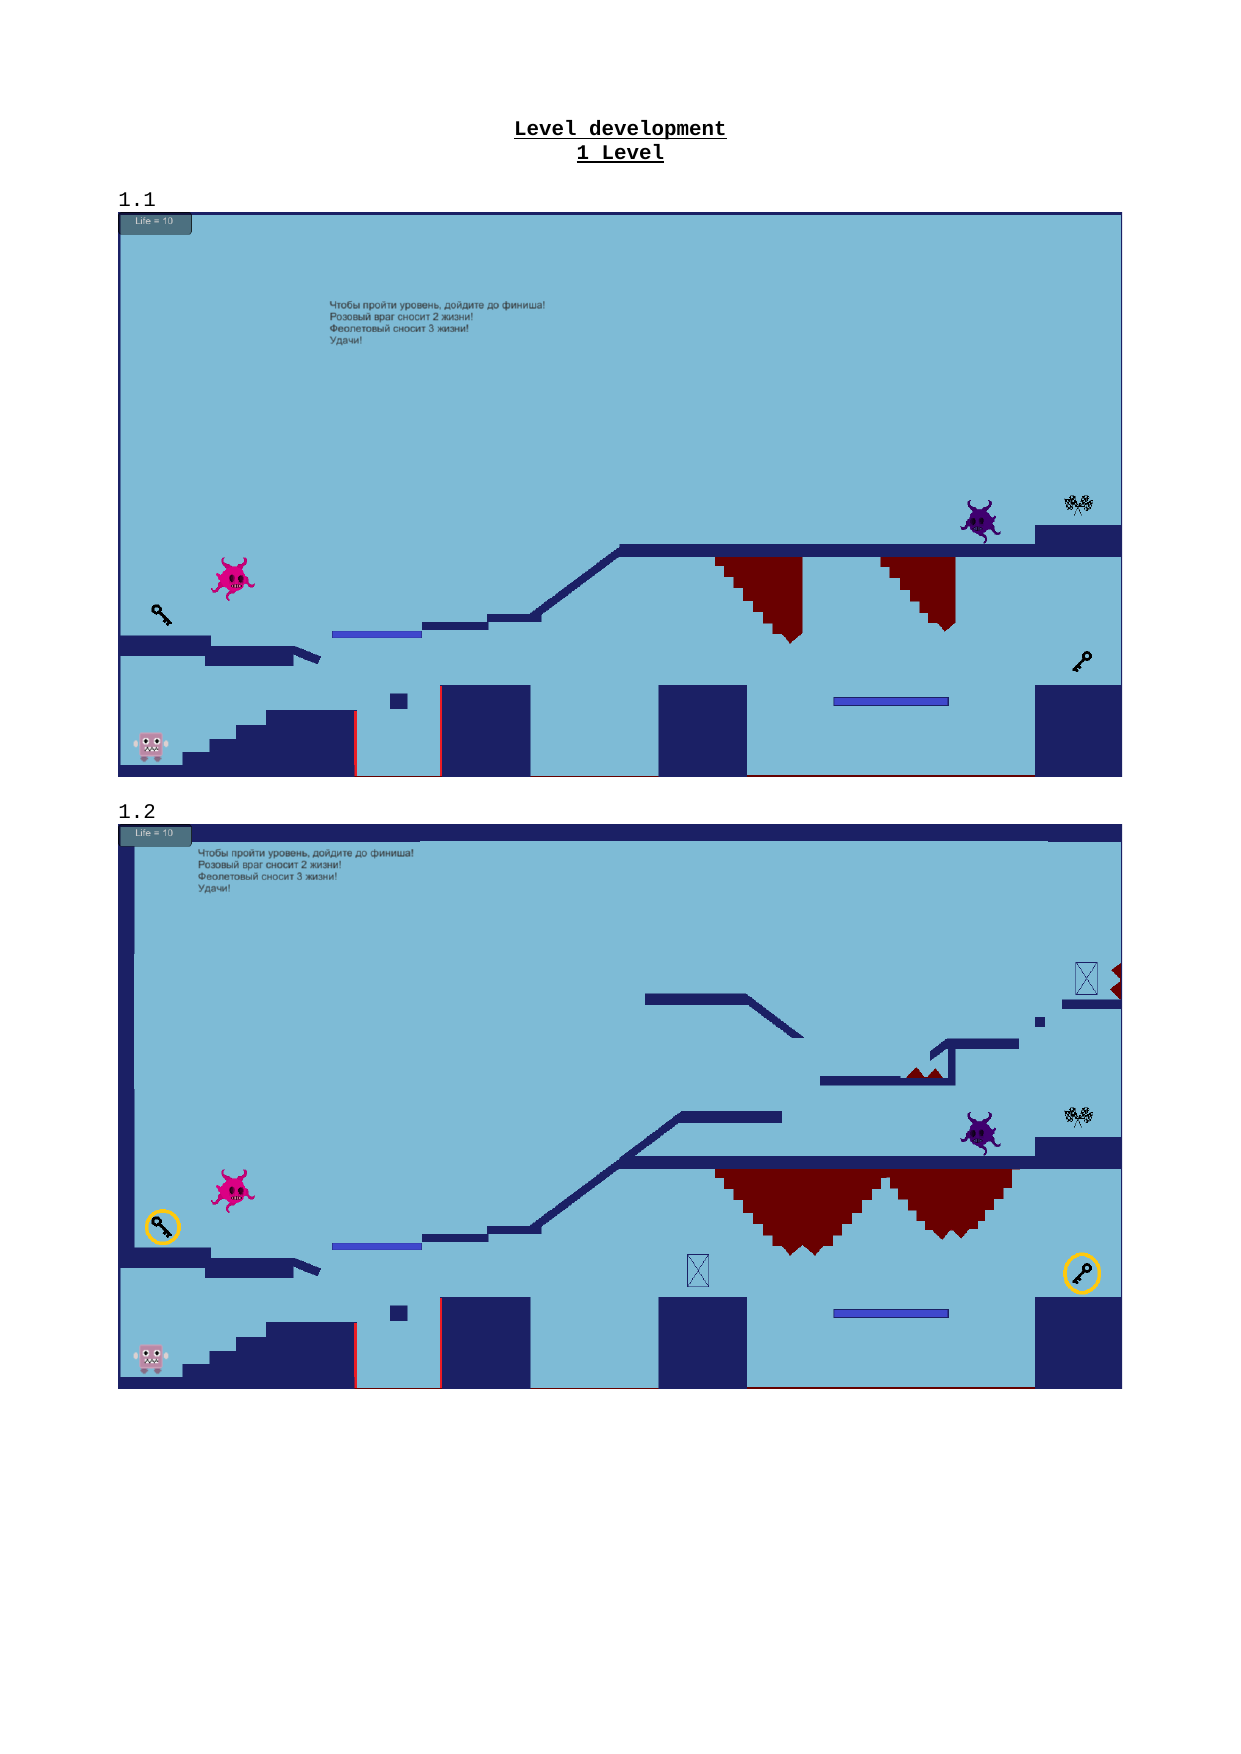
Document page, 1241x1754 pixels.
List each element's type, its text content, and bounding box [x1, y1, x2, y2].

text Level development [118, 118, 1122, 142]
picture [118, 824, 1123, 1389]
text 1 Level [118, 142, 1122, 165]
picture [118, 212, 1123, 777]
text 1.2 [118, 801, 1122, 824]
text 1.1 [118, 189, 1122, 212]
